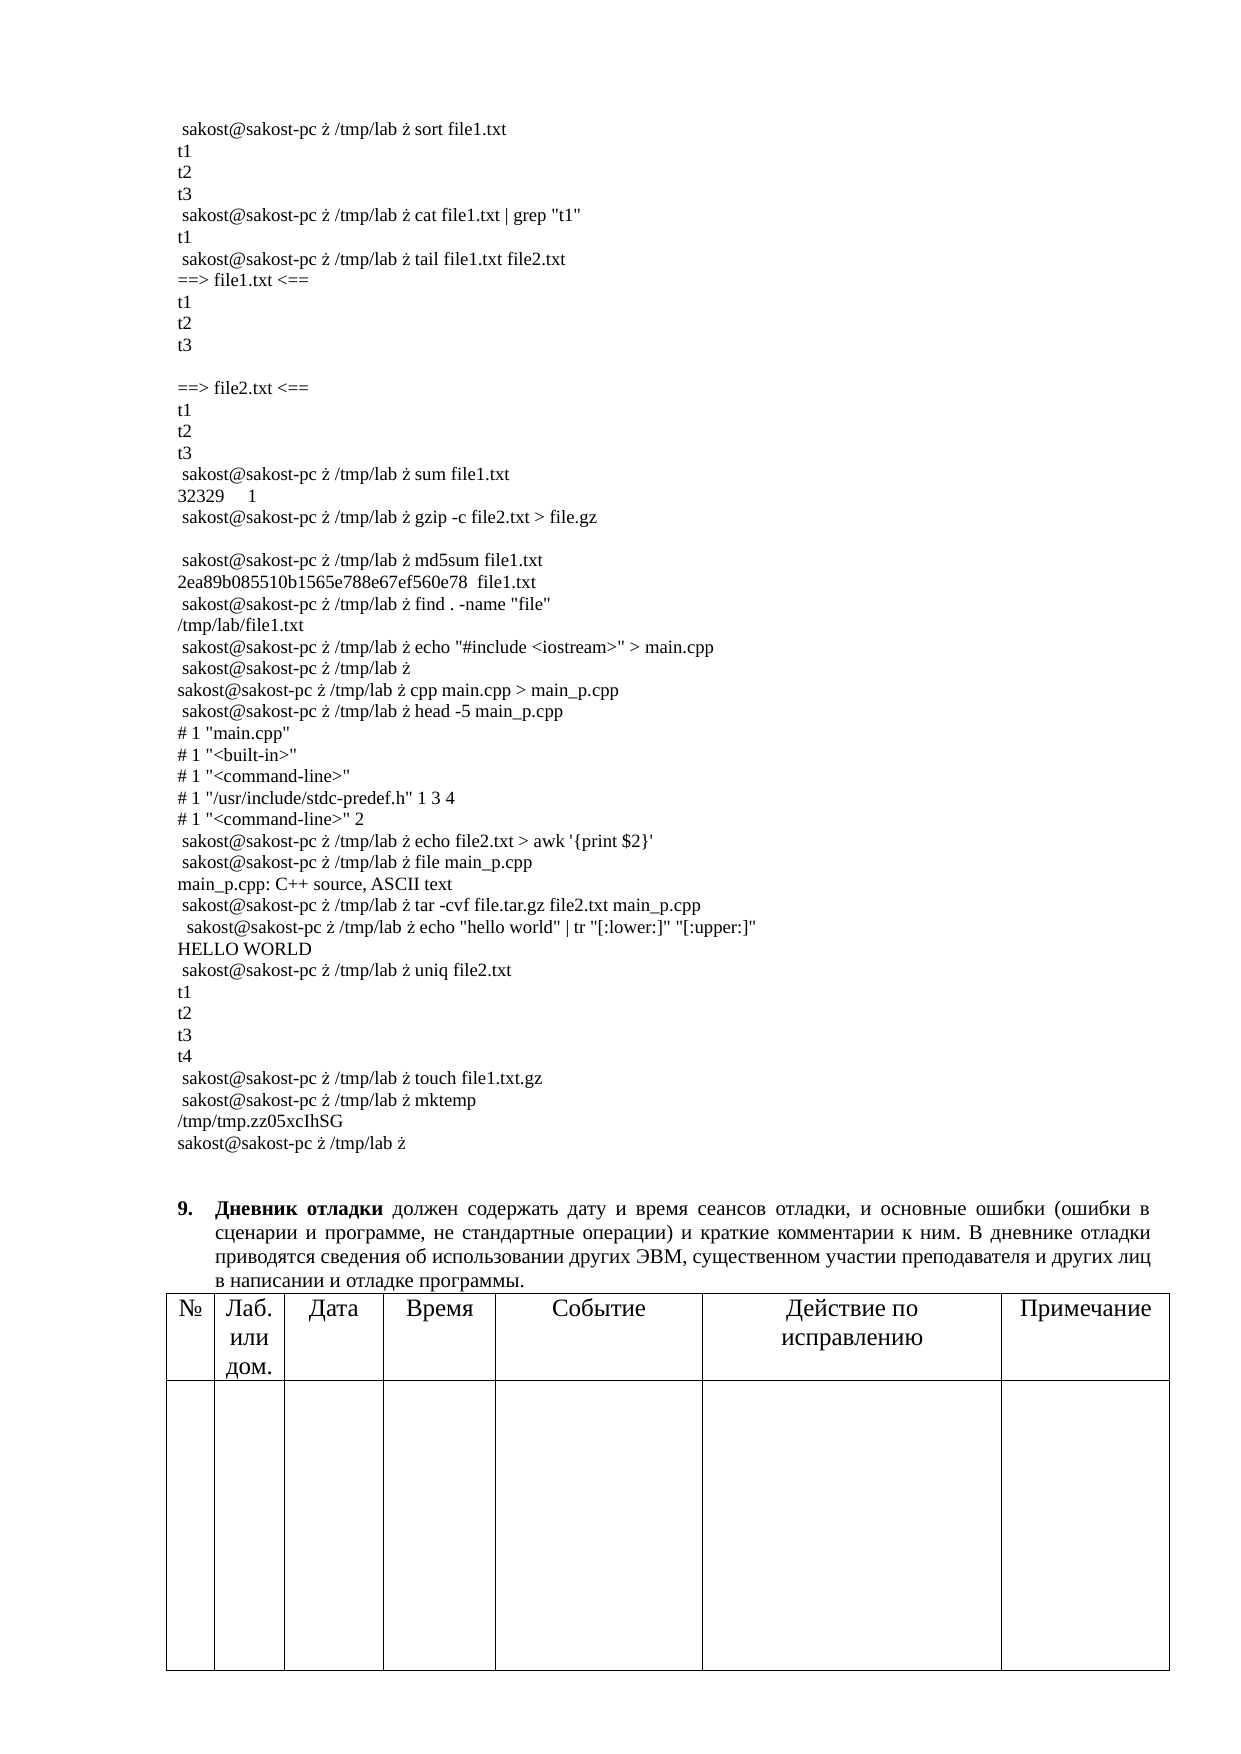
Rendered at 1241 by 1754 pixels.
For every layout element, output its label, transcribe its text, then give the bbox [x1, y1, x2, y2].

text /tmp/lab/file1.txt [177, 614, 1152, 636]
table_cell [496, 1381, 702, 1669]
text ==> file1.txt <== [177, 269, 1152, 291]
table_cell [167, 1381, 214, 1669]
table_header Дата [285, 1294, 383, 1380]
text t2 [177, 1002, 1152, 1024]
text t3 [177, 334, 1152, 355]
text sakost@sakost-pc  /tmp/lab  cat file1.txt | grep "t1" [177, 204, 1152, 226]
text t1 [177, 140, 1152, 161]
text sakost@sakost-pc  /tmp/lab  touch file1.txt.gz [177, 1067, 1152, 1088]
text sakost@sakost-pc  /tmp/lab  [177, 657, 1152, 679]
text /tmp/tmp.zz05xcIhSG [177, 1110, 1152, 1132]
text HELLO WORLD [177, 937, 1152, 959]
text sakost@sakost-pc  /tmp/lab  cpp main.cpp > main_p.cpp [177, 679, 1152, 700]
text t3 [177, 1024, 1152, 1045]
text # 1 "<built-in>" [177, 743, 1152, 765]
text t1 [177, 291, 1152, 312]
text sakost@sakost-pc  /tmp/lab  uniq file2.txt [177, 959, 1152, 981]
text sakost@sakost-pc  /tmp/lab  mktemp [177, 1088, 1152, 1110]
text t3 [177, 183, 1152, 204]
text main_p.cpp: C++ source, ASCII text [177, 873, 1152, 894]
text t1 [177, 226, 1152, 247]
text sakost@sakost-pc  /tmp/lab  tar -cvf file.tar.gz file2.txt main_p.cpp [177, 894, 1152, 916]
text t3 [177, 442, 1152, 463]
table_cell [703, 1381, 1001, 1669]
text sakost@sakost-pc  /tmp/lab  echo "#include <iostream>" > main.cpp [177, 636, 1152, 657]
text t2 [177, 312, 1152, 334]
text # 1 "/usr/include/stdc-predef.h" 1 3 4 [177, 787, 1152, 808]
text sakost@sakost-pc  /tmp/lab  sum file1.txt [177, 463, 1152, 485]
table_header Действие по исправлению [703, 1294, 1001, 1380]
text # 1 "<command-line>" 2 [177, 808, 1152, 830]
text ==> file2.txt <== [177, 377, 1152, 398]
text sakost@sakost-pc  /tmp/lab  echo file2.txt > awk '{print $2}' [177, 830, 1152, 851]
table_cell [285, 1381, 383, 1669]
text sakost@sakost-pc  /tmp/lab  head -5 main_p.cpp [177, 700, 1152, 722]
text sakost@sakost-pc  /tmp/lab  sort file1.txt [177, 118, 1152, 140]
table_header Примечание [1002, 1294, 1169, 1380]
table_header Событие [496, 1294, 702, 1380]
table_cell [215, 1381, 284, 1669]
table_header Лаб. или дом. [215, 1294, 284, 1380]
text t2 [177, 420, 1152, 442]
text sakost@sakost-pc  /tmp/lab  [177, 1132, 1152, 1153]
text t2 [177, 161, 1152, 183]
text # 1 "<command-line>" [177, 765, 1152, 787]
text sakost@sakost-pc  /tmp/lab  md5sum file1.txt [177, 549, 1152, 571]
table_cell [384, 1381, 495, 1669]
text # 1 "main.cpp" [177, 722, 1152, 743]
text 2ea89b085510b1565e788e67ef560e78 file1.txt [177, 571, 1152, 592]
text sakost@sakost-pc  /tmp/lab  tail file1.txt file2.txt [177, 247, 1152, 269]
text t1 [177, 981, 1152, 1002]
table_header № [167, 1294, 214, 1380]
text sakost@sakost-pc  /tmp/lab  gzip -c file2.txt > file.gz [177, 506, 1152, 528]
text t1 [177, 398, 1152, 420]
table_cell [1002, 1381, 1169, 1669]
list Дневник отладки должен содержать дату и время сеансов отладки, и основные ошибки (ошибки в сценарии и программе, не стандартные операции) и краткие комментарии к ним. В дневнике отладки приводятся сведения об использовании других ЭВМ, существенном участии преподавателя и других лиц в написании и отладке программы. [177, 1196, 1152, 1292]
table_header Время [384, 1294, 495, 1380]
text sakost@sakost-pc  /tmp/lab  file main_p.cpp [177, 851, 1152, 873]
text 32329 1 [177, 485, 1152, 506]
text t4 [177, 1045, 1152, 1067]
text sakost@sakost-pc  /tmp/lab  echo "hello world" | tr "[:lower:]" "[:upper:]" [177, 916, 1152, 937]
text sakost@sakost-pc  /tmp/lab  find . -name "file" [177, 592, 1152, 614]
